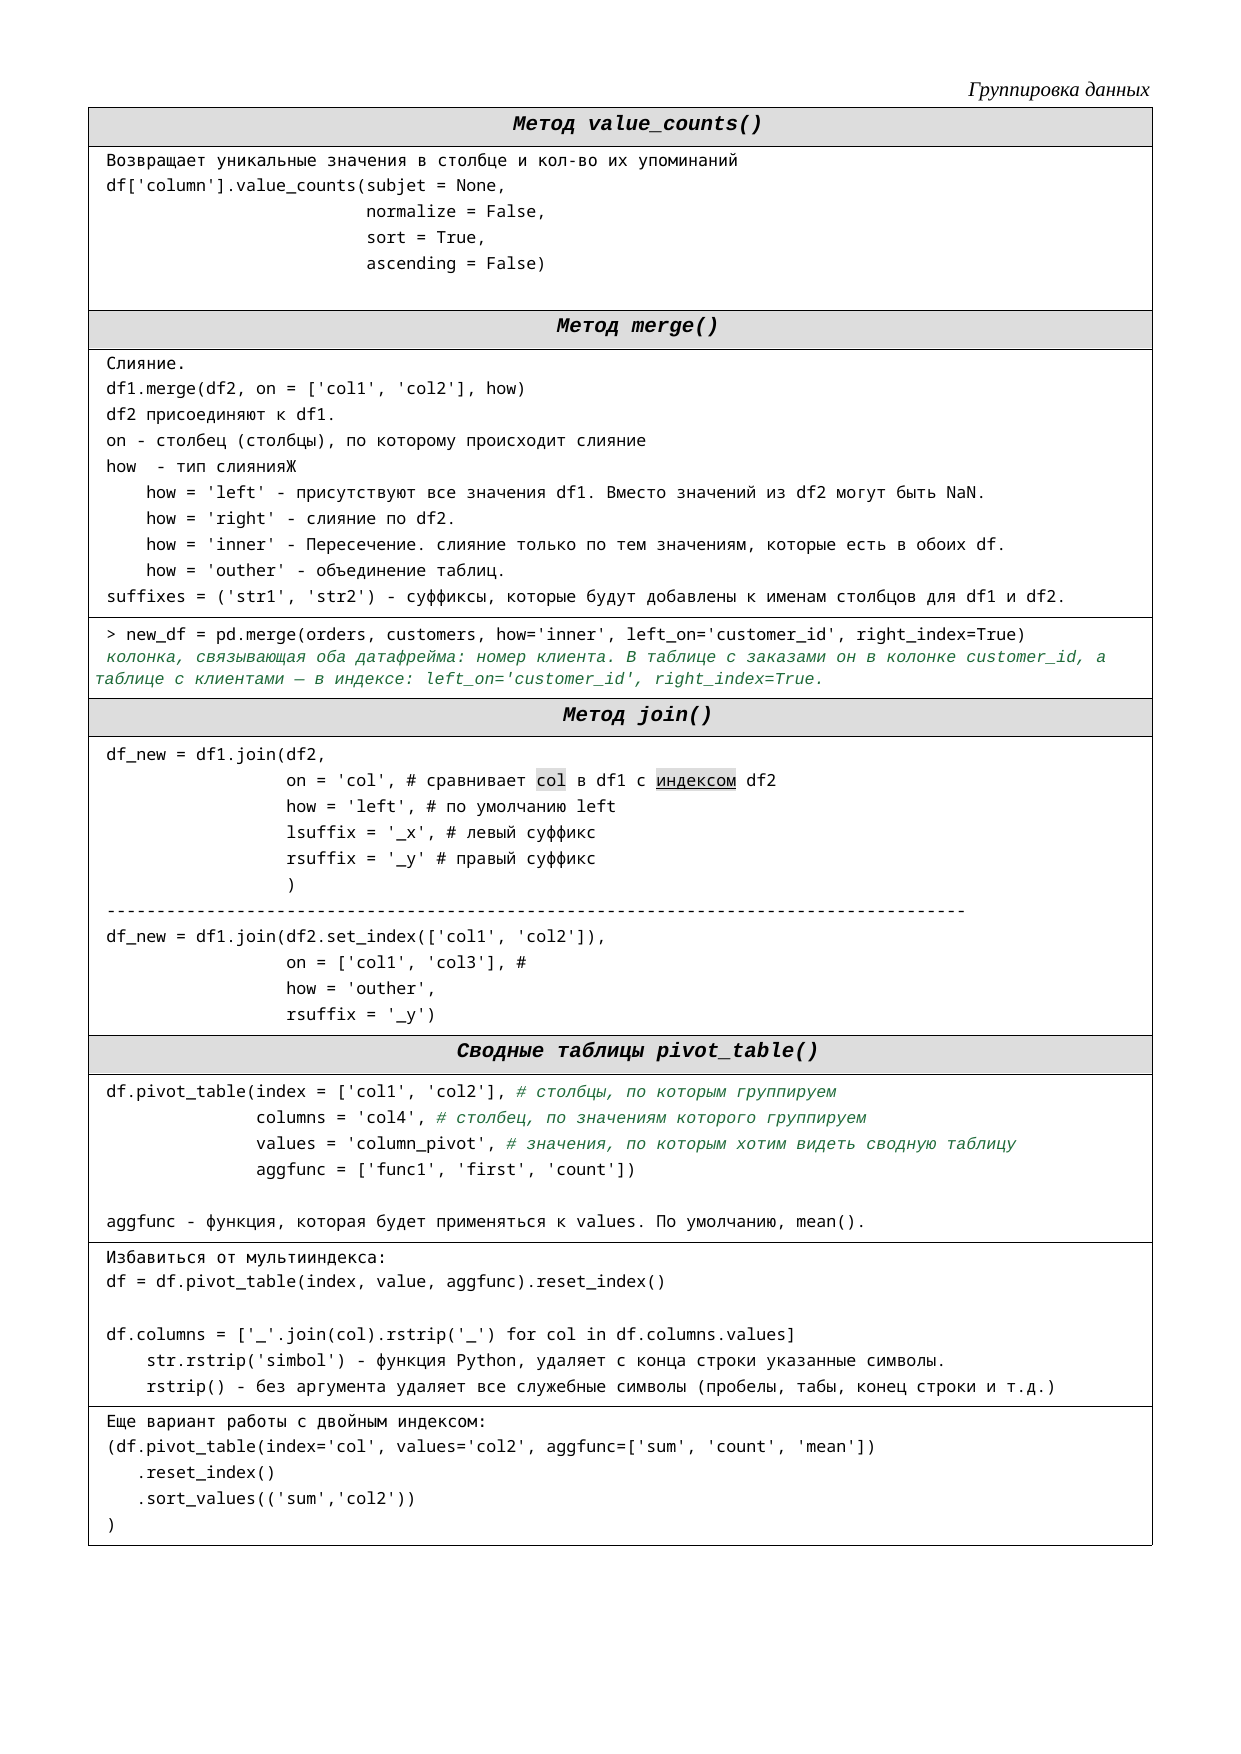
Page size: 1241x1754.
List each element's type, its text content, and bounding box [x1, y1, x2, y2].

table_cell Слияние. df1.merge(df2, on = ['col1', 'col2'], how) df2 присоединяют к df1. on - столбец (столбцы), по которому происходит слияние how - тип слиянияЖ how = 'left' - присутствуют все значения df1. Вместо значений из df2 могут быть NaN. how = 'right' - слияние по df2. how = 'inner' - Пересечение. слияние только по тем значениям, которые есть в обоих df. how = 'outher' - объединение таблиц. suffixes = ('str1', 'str2') - суффиксы, которые будут добавлены к именам столбцов для df1 и df2. [89, 350, 1152, 617]
table_cell df.pivot_table(index = ['col1', 'col2'], # столбцы, по которым группируем columns = 'col4', # столбец, по значениям которого группируем values = 'column_pivot', # значения, по которым хотим видеть сводную таблицу aggfunc = ['func1', 'first', 'count']) aggfunc - функция, которая будет применяться к values. По умолчанию, mean(). [89, 1075, 1152, 1242]
table_cell > new_df = pd.merge(orders, customers, how='inner', left_on='customer_id', right_index=True) колонка, связывающая оба датафрейма: номер клиента. В таблице с заказами он в колонке customer_id, а таблице с клиентами — в индексе: left_on='customer_id', right_index=True. [89, 618, 1152, 698]
table_cell df_new = df1.join(df2, on = 'col', # сравнивает col в df1 с индексом df2 how = 'left', # по умолчанию left lsuffix = '_x', # левый суффикс rsuffix = '_y' # правый суффикс ) -------------------------------------------------------------------------------------- df_new = df1.join(df2.set_index(['col1', 'col2']), on = ['col1', 'col3'], # how = 'outher', rsuffix = '_y') [89, 737, 1152, 1035]
table_cell Метод join() [89, 699, 1152, 736]
table_cell Избавиться от мультииндекса: df = df.pivot_table(index, value, aggfunc).reset_index() df.columns = ['_'.join(col).rstrip('_') for col in df.columns.values] str.rstrip('simbol') - функция Python, удаляет с конца строки указанные символы. rstrip() - без аргумента удаляет все служебные символы (пробелы, табы, конец строки и т.д.) [89, 1243, 1152, 1406]
table_cell Метод merge() [89, 311, 1152, 348]
table_cell Еще вариант работы с двойным индексом: (df.pivot_table(index='col', values='col2', aggfunc=['sum', 'count', 'mean']) .reset_index() .sort_values(('sum','col2')) ) [89, 1407, 1152, 1544]
table_cell Возвращает уникальные значения в столбце и кол-во их упоминаний df['column'].value_counts(subjet = None, normalize = False, sort = True, ascending = False) [89, 147, 1152, 310]
table_cell Метод value_counts() [89, 108, 1152, 146]
table_cell Сводные таблицы pivot_table() [89, 1036, 1152, 1073]
